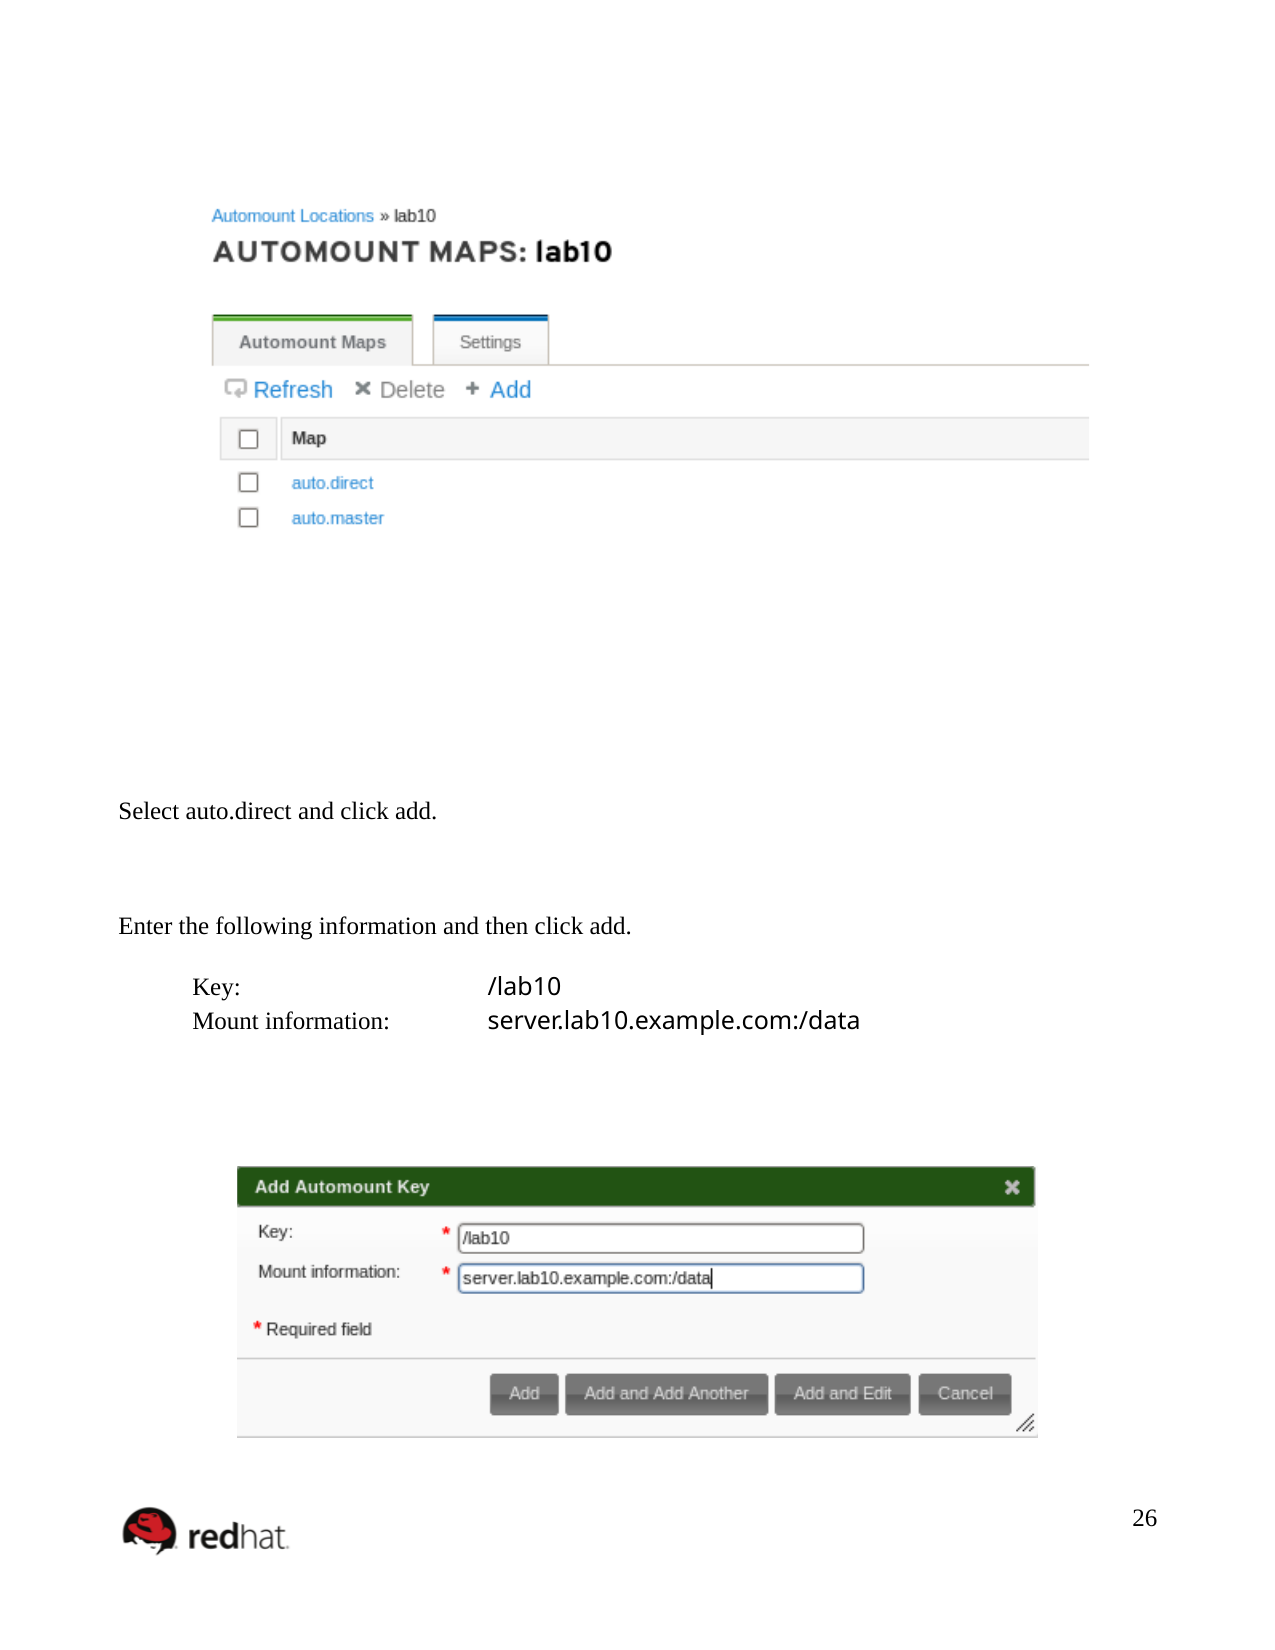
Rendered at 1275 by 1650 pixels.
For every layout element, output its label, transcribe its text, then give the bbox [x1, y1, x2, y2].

picture [237, 1166, 1038, 1438]
text Select auto.direct and click add. [118, 796, 1157, 824]
text Key: /lab10 [118, 968, 1157, 1002]
picture [118, 1503, 297, 1560]
text Mount information: server.lab10.example.com:/data [118, 1002, 1157, 1036]
picture [186, 195, 1090, 566]
text Enter the following information and then click add. [118, 911, 1157, 939]
